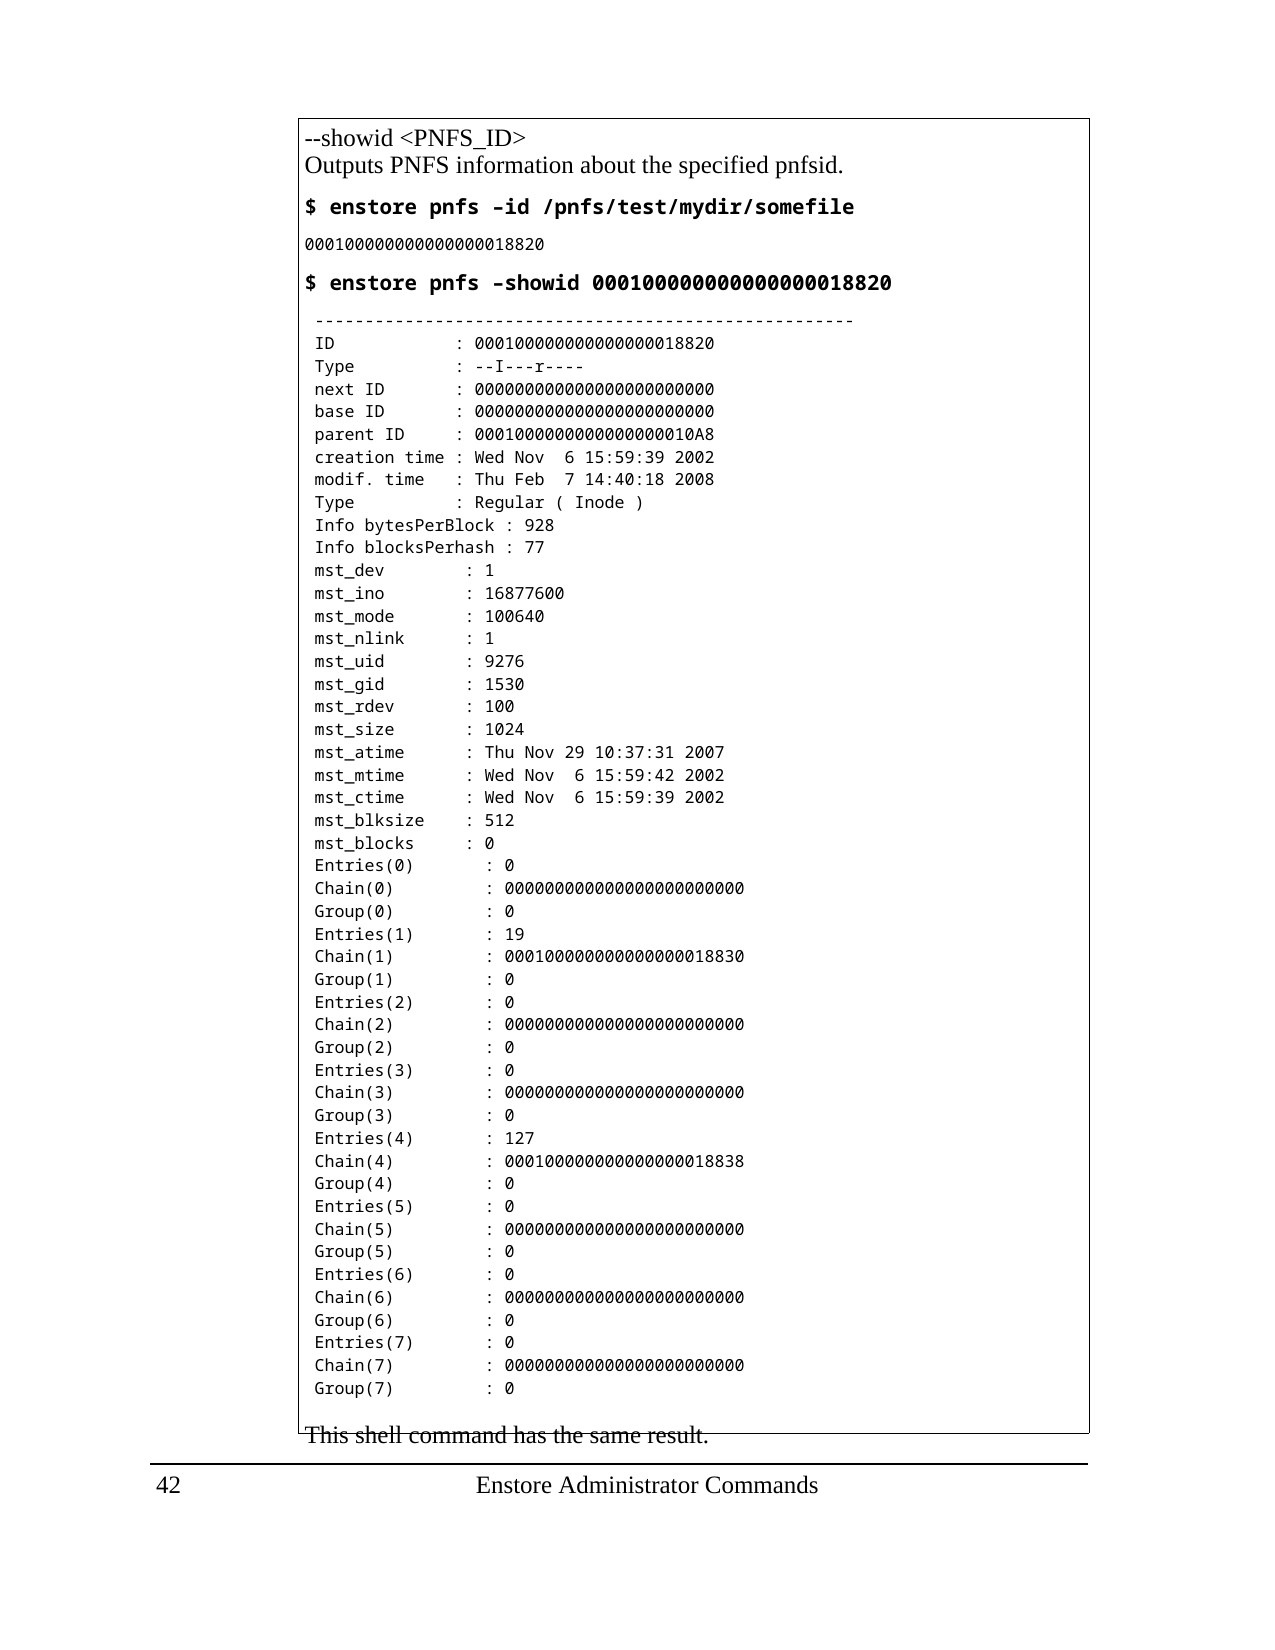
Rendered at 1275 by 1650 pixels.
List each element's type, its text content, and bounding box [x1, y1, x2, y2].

table_cell --showid <PNFS_ID> Outputs PNFS information about the specified pnfsid. $ enstore pnfs –id /pnfs/test/mydir/somefile 000100000000000000018820 $ enstore pnfs –showid 000100000000000000018820 ------------------------------------------------------ ID : 000100000000000000018820 Type : --I---r---- next ID : 000000000000000000000000 base ID : 000000000000000000000000 parent ID : 0001000000000000000010A8 creation time : Wed Nov 6 15:59:39 2002 modif. time : Thu Feb 7 14:40:18 2008 Type : Regular ( Inode ) Info bytesPerBlock : 928 Info blocksPerhash : 77 mst_dev : 1 mst_ino : 16877600 mst_mode : 100640 mst_nlink : 1 mst_uid : 9276 mst_gid : 1530 mst_rdev : 100 mst_size : 1024 mst_atime : Thu Nov 29 10:37:31 2007 mst_mtime : Wed Nov 6 15:59:42 2002 mst_ctime : Wed Nov 6 15:59:39 2002 mst_blksize : 512 mst_blocks : 0 Entries(0) : 0 Chain(0) : 000000000000000000000000 Group(0) : 0 Entries(1) : 19 Chain(1) : 000100000000000000018830 Group(1) : 0 Entries(2) : 0 Chain(2) : 000000000000000000000000 Group(2) : 0 Entries(3) : 0 Chain(3) : 000000000000000000000000 Group(3) : 0 Entries(4) : 127 Chain(4) : 000100000000000000018838 Group(4) : 0 Entries(5) : 0 Chain(5) : 000000000000000000000000 Group(5) : 0 Entries(6) : 0 Chain(6) : 000000000000000000000000 Group(6) : 0 Entries(7) : 0 Chain(7) : 000000000000000000000000 Group(7) : 0 This shell command has the same result. cat "/pnfs/test/.(showid)(000100000000000000018820)" [299, 119, 1089, 1433]
